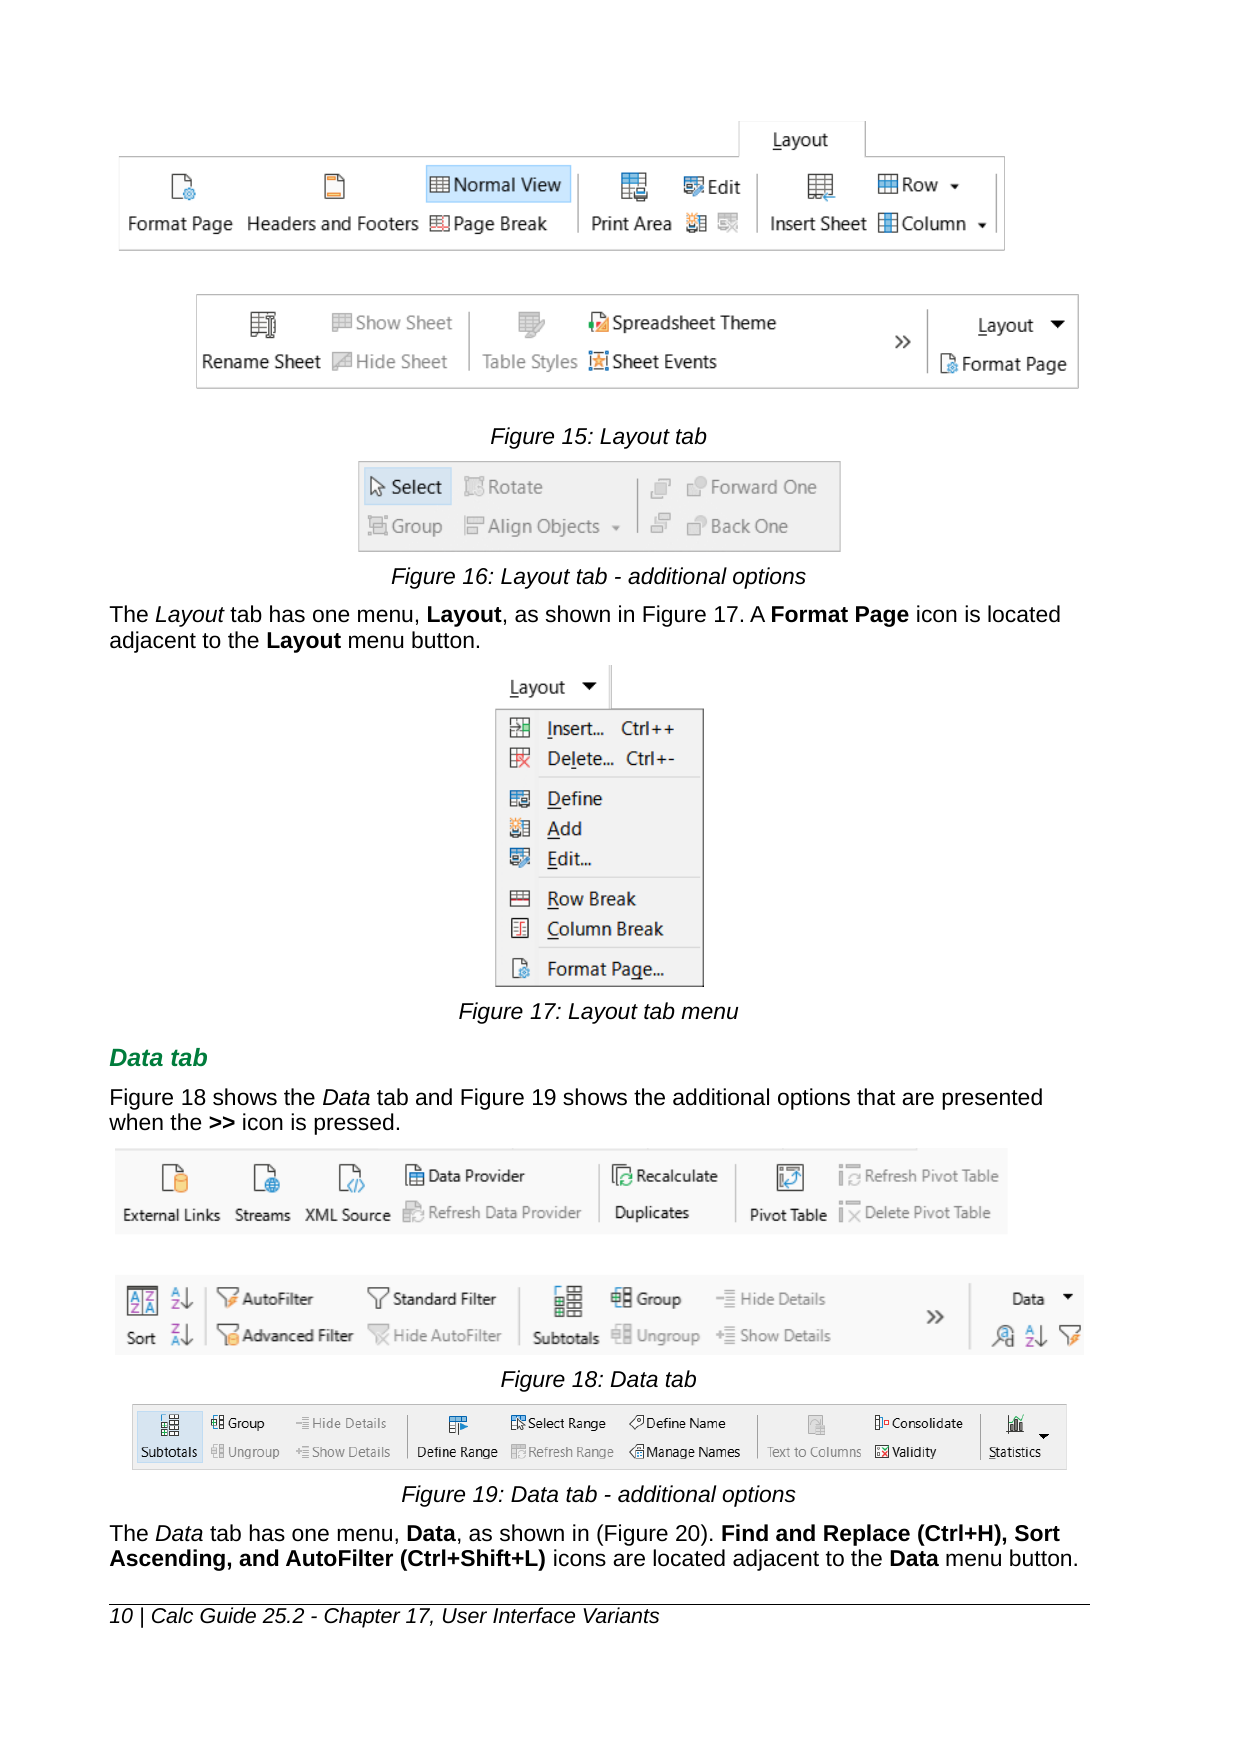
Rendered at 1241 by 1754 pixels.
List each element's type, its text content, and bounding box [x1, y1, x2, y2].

subtitle Data tab [109, 1044, 1090, 1072]
picture [132, 1404, 1067, 1470]
text Figure 18: Data tab [115, 1367, 1084, 1392]
text Figure 18 shows the Data tab and Figure 19 shows the additional options that are presented when the >> icon is pressed. [109, 1084, 1090, 1136]
picture [358, 461, 841, 552]
picture [115, 1148, 1084, 1355]
text Figure 19: Data tab - additional options [132, 1482, 1067, 1508]
picture [118, 121, 1081, 411]
text Figure 16: Layout tab - additional options [358, 564, 841, 589]
text Figure 17: Layout tab menu [458, 999, 741, 1025]
text The Data tab has one menu, Data, as shown in (Figure 20). Find and Replace (Ctrl+H), Sort Ascending, and AutoFilter (Ctrl+Shift+L) icons are located adjacent to the Data menu button. [109, 1520, 1090, 1571]
text The Layout tab has one menu, Layout, as shown in Figure 17. A Format Page icon is located adjacent to the Layout menu button. [109, 602, 1090, 653]
picture [495, 665, 704, 987]
text Figure 15: Layout tab [119, 423, 1080, 449]
